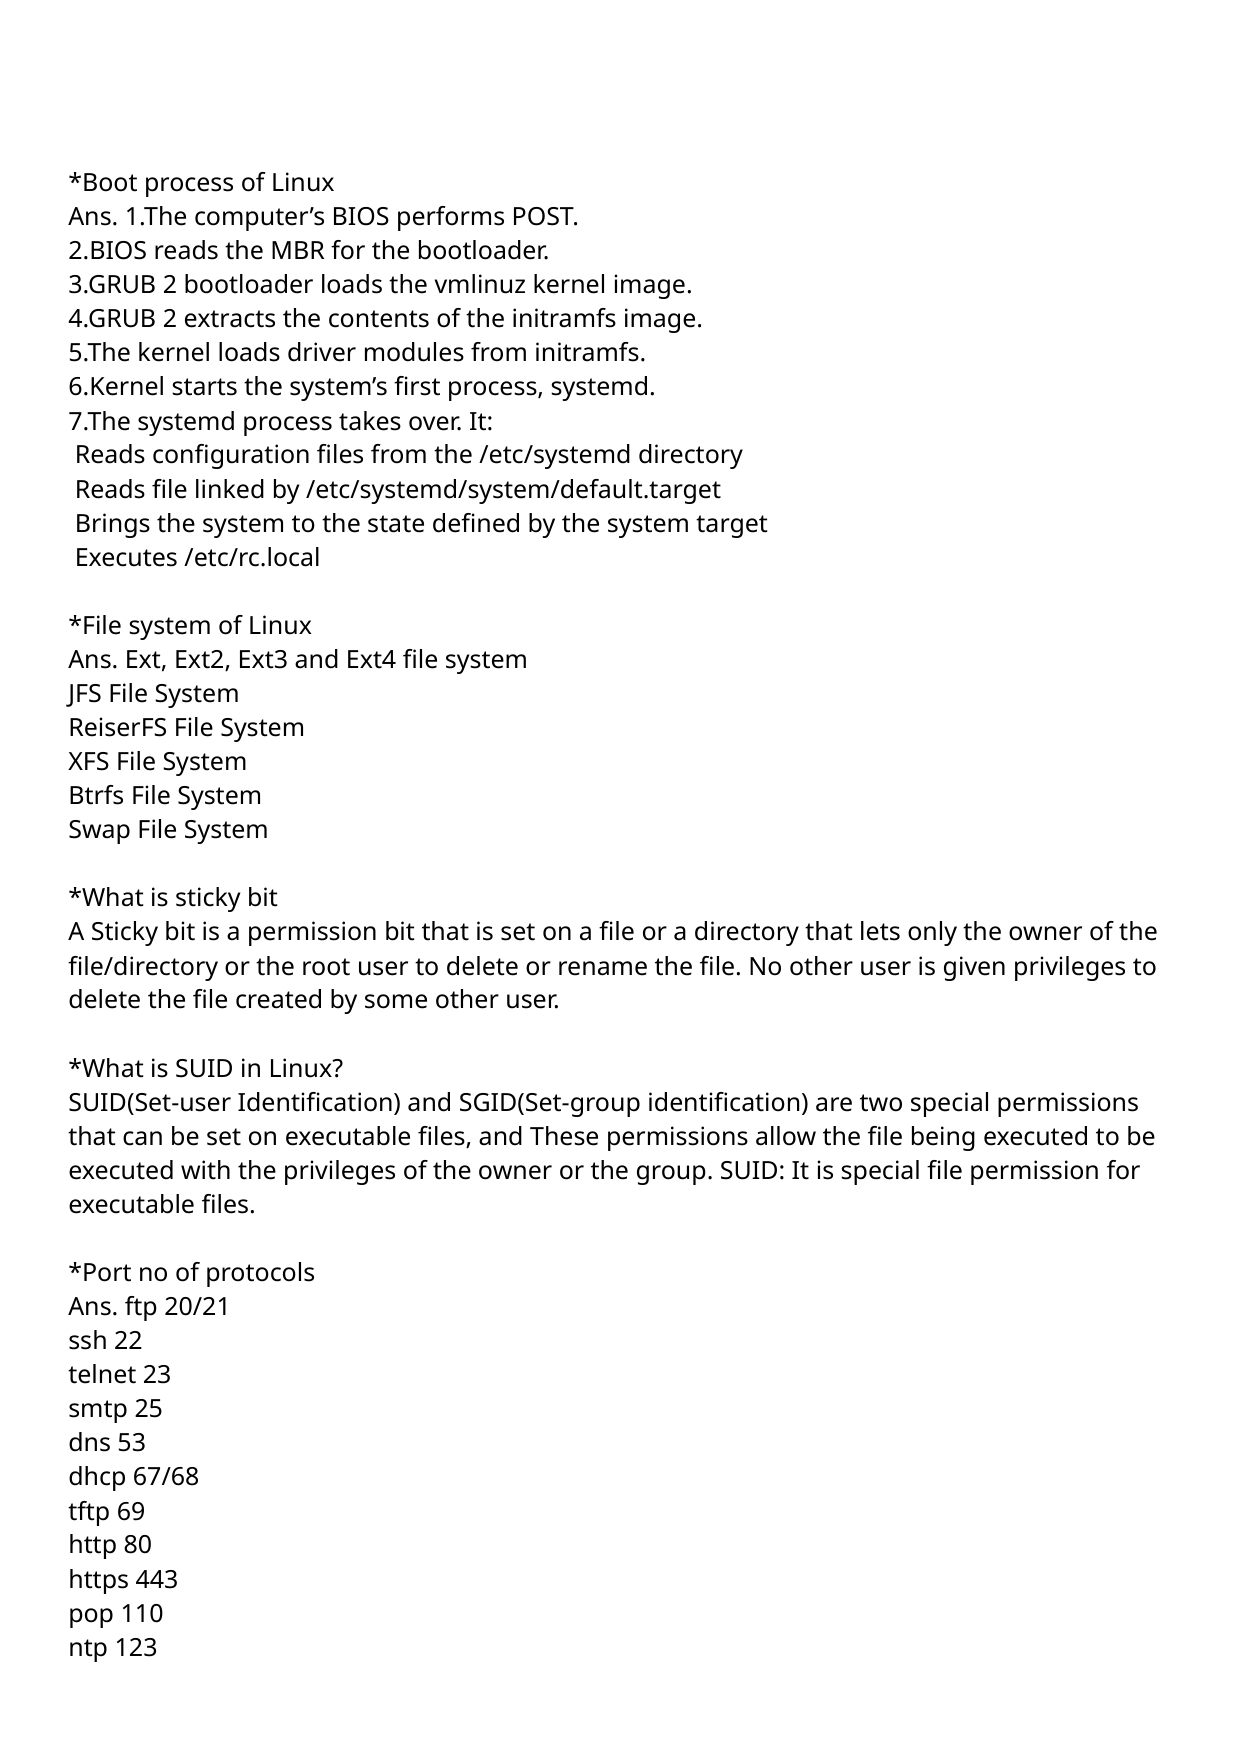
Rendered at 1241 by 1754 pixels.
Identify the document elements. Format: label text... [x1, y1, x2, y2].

text Ans. 1.The computer’s BIOS performs POST. [68, 199, 1173, 233]
text *Boot process of Linux [68, 165, 1173, 199]
text telnet 23 [68, 1357, 1173, 1391]
text Reads configuration files from the /etc/systemd directory [68, 437, 1173, 471]
text pop 110 [68, 1595, 1173, 1629]
text 5.The kernel loads driver modules from initramfs. [68, 335, 1173, 369]
text http 80 [68, 1527, 1173, 1561]
text 2.BIOS reads the MBR for the bootloader. [68, 233, 1173, 267]
text 7.The systemd process takes over. It: [68, 403, 1173, 437]
text SUID(Set-user Identification) and SGID(Set-group identification) are two special permissions that can be set on executable files, and These permissions allow the file being executed to be executed with the privileges of the owner or the group. SUID: It is special file permission for executable files. [68, 1084, 1173, 1221]
text dns 53 [68, 1425, 1173, 1459]
text Btrfs File System [68, 778, 1173, 812]
text ssh 22 [68, 1323, 1173, 1357]
text ReiserFS File System [68, 710, 1173, 744]
text Executes /etc/rc.local [68, 539, 1173, 573]
text 6.Kernel starts the system’s first process, systemd. [68, 369, 1173, 403]
text JFS File System [68, 676, 1173, 710]
text dhcp 67/68 [68, 1459, 1173, 1493]
text 3.GRUB 2 bootloader loads the vmlinuz kernel image. [68, 267, 1173, 301]
text Reads file linked by /etc/systemd/system/default.target [68, 471, 1173, 505]
text https 443 [68, 1561, 1173, 1595]
text XFS File System [68, 744, 1173, 778]
text Brings the system to the state defined by the system target [68, 505, 1173, 539]
text *What is SUID in Linux? [68, 1050, 1173, 1084]
text A Sticky bit is a permission bit that is set on a file or a directory that lets only the owner of the file/directory or the root user to delete or rename the file. No other user is given privileges to delete the file created by some other user. [68, 914, 1173, 1016]
text Ans. ftp 20/21 [68, 1289, 1173, 1323]
text 4.GRUB 2 extracts the contents of the initramfs image. [68, 301, 1173, 335]
text tftp 69 [68, 1493, 1173, 1527]
text *What is sticky bit [68, 880, 1173, 914]
text Swap File System [68, 812, 1173, 846]
text ntp 123 [68, 1629, 1173, 1663]
text *Port no of protocols [68, 1255, 1173, 1289]
text smtp 25 [68, 1391, 1173, 1425]
text *File system of Linux Ans. Ext, Ext2, Ext3 and Ext4 file system [68, 607, 1173, 676]
